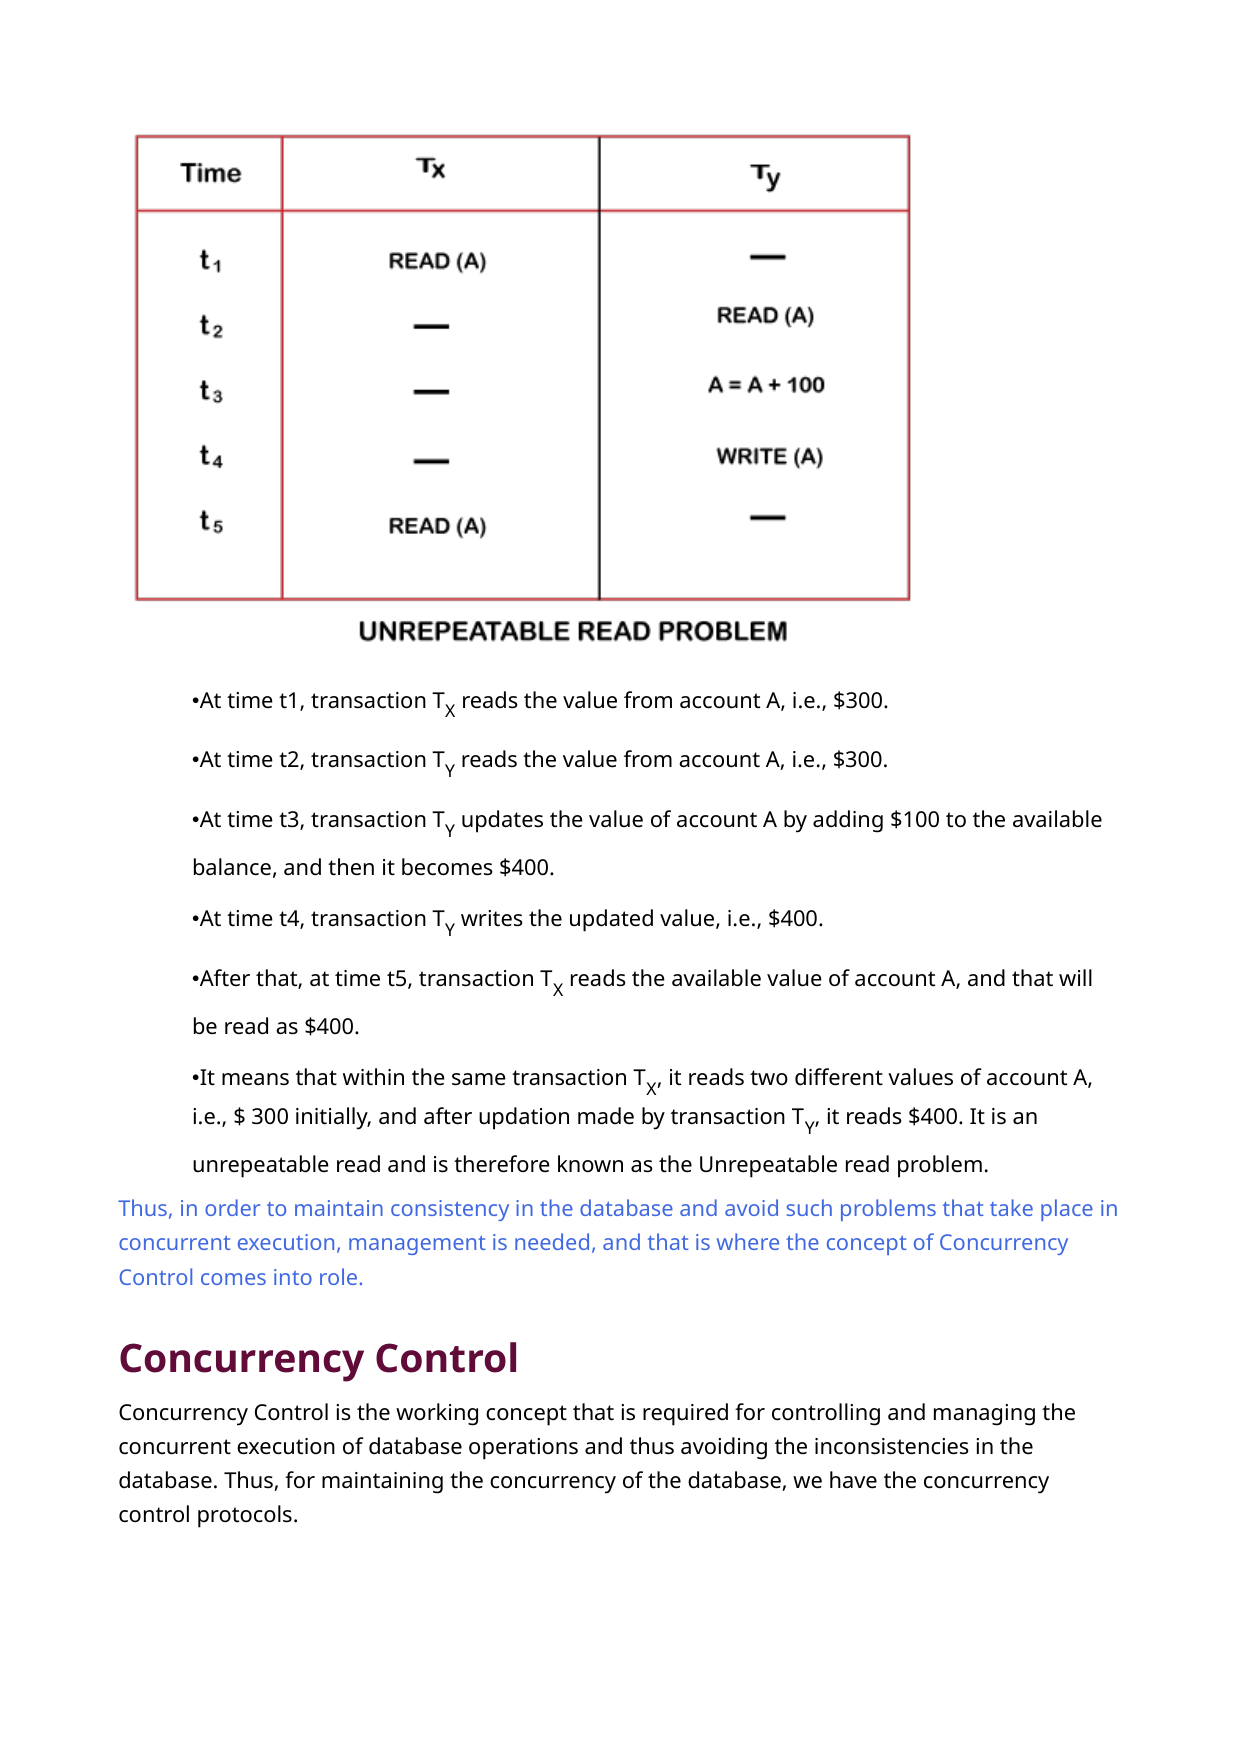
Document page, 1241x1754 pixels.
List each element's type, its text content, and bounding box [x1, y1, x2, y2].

subtitle Concurrency Control [118, 1331, 1122, 1384]
list It means that within the same transaction TX, it reads two different values of account A, i.e., $ 300 initially, and after updation made by transaction TY, it reads $400. It is an unrepeatable read and is therefore known as the Unrepeatable read problem. [118, 1061, 1122, 1179]
text Concurrency Control is the working concept that is required for controlling and managing the concurrent execution of database operations and thus avoiding the inconsistencies in the database. Thus, for maintaining the concurrency of the database, we have the concurrency control protocols. [118, 1397, 1122, 1529]
list At time t4, transaction TY writes the updated value, i.e., $400. [118, 903, 1122, 942]
list At time t1, transaction TX reads the value from account A, i.e., $300. [118, 684, 1122, 723]
list At time t3, transaction TY updates the value of account A by adding $100 to the available balance, and then it becomes $400. [118, 804, 1122, 882]
list At time t2, transaction TY reads the value from account A, i.e., $300. [118, 744, 1122, 783]
text Thus, in order to maintain consistency in the database and avoid such problems that take place in concurrent execution, management is needed, and that is where the concept of Concurrency Control comes into role. [118, 1193, 1122, 1291]
picture [118, 118, 962, 659]
list After that, at time t5, transaction TX reads the available value of account A, and that will be read as $400. [118, 962, 1122, 1041]
